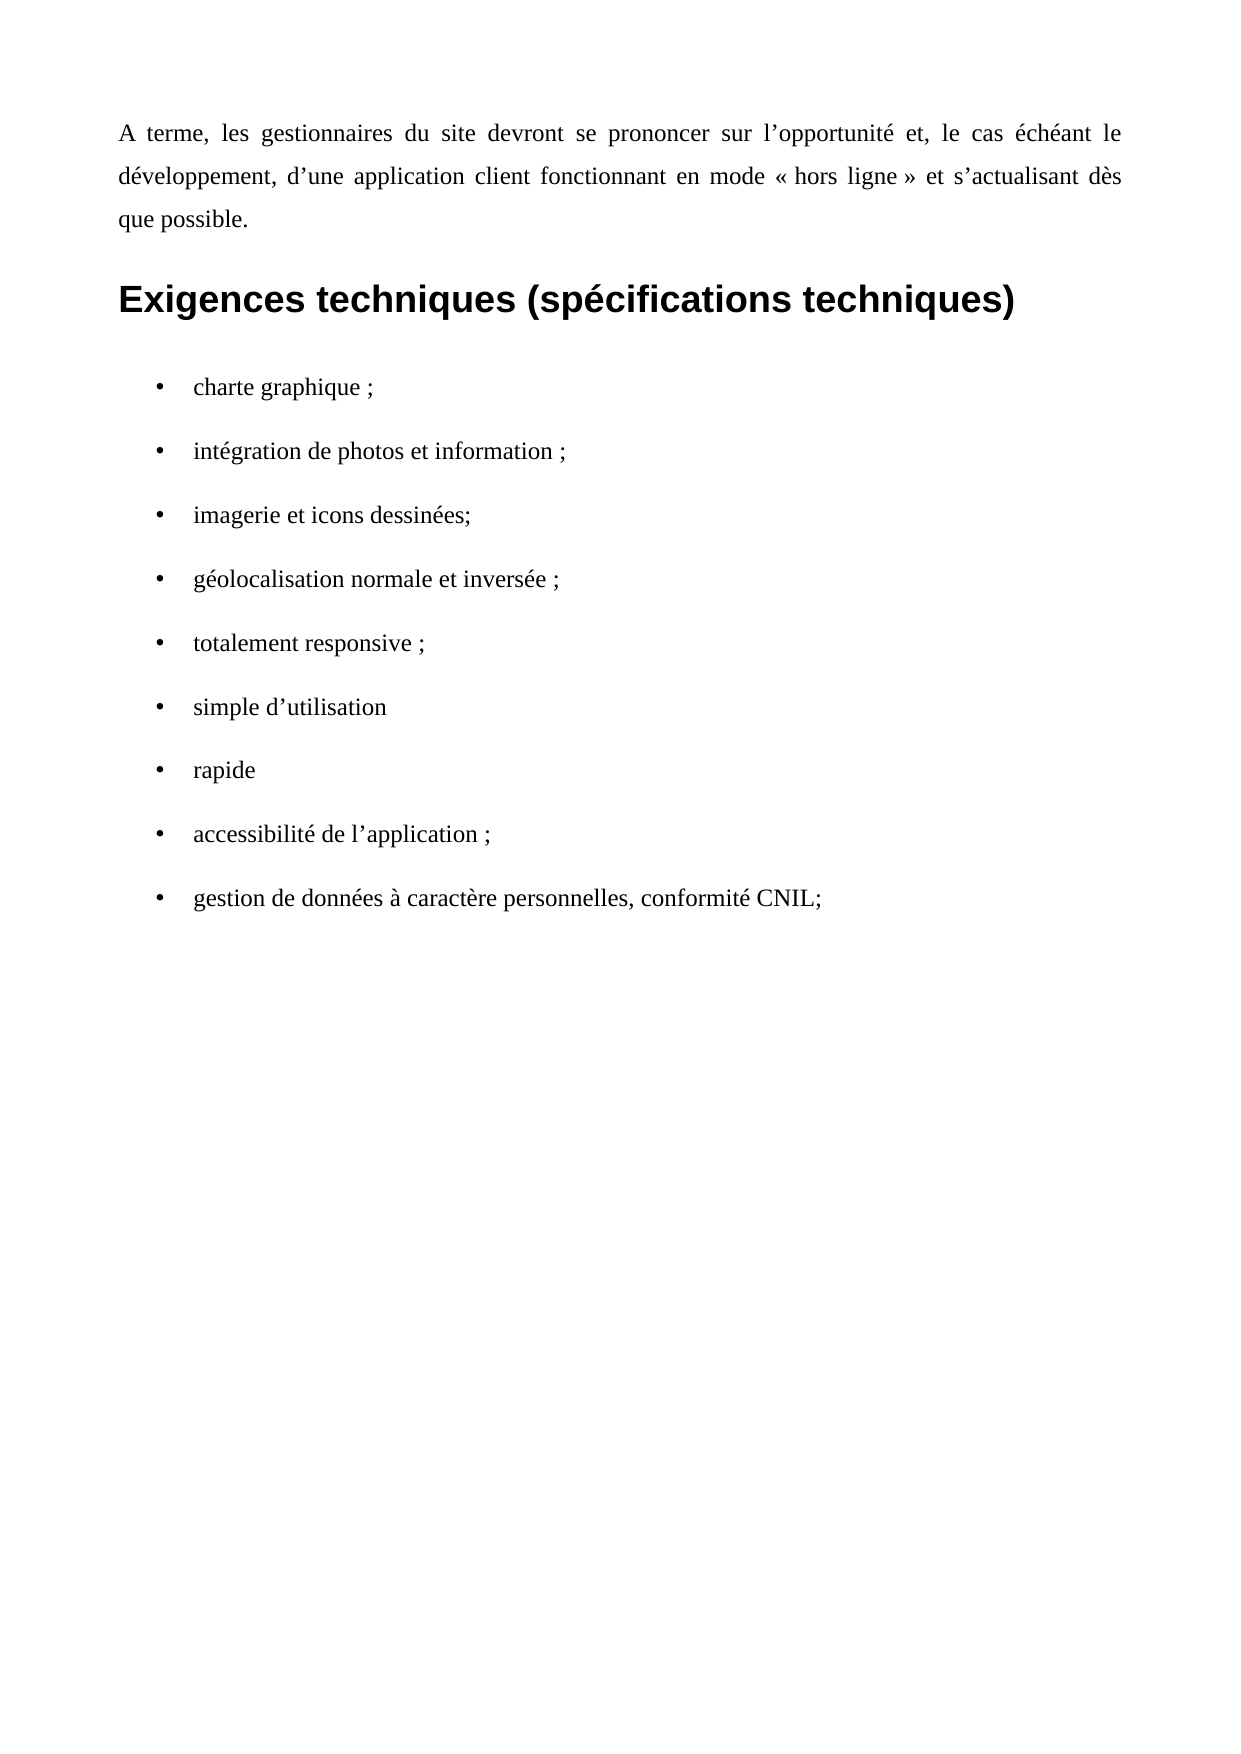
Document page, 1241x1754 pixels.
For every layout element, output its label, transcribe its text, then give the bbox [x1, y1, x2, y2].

list charte graphique ; [156, 372, 1122, 401]
list gestion de données à caractère personnelles, conformité CNIL; [156, 883, 1122, 912]
list rapide [156, 756, 1122, 784]
list accessibilité de l’application ; [156, 819, 1122, 848]
list intégration de photos et information ; [156, 436, 1122, 464]
subtitle Exigences techniques (spécifications techniques) [118, 277, 1122, 321]
list totalement responsive ; [156, 628, 1122, 656]
list imagerie et icons dessinées; [156, 500, 1122, 528]
list géolocalisation normale et inversée ; [156, 564, 1122, 592]
text A terme, les gestionnaires du site devront se prononcer sur l’opportunité et, le cas échéant le développement, d’une application client fonctionnant en mode « hors ligne » et s’actualisant dès que possible. [118, 118, 1122, 233]
list simple d’utilisation [156, 692, 1122, 720]
